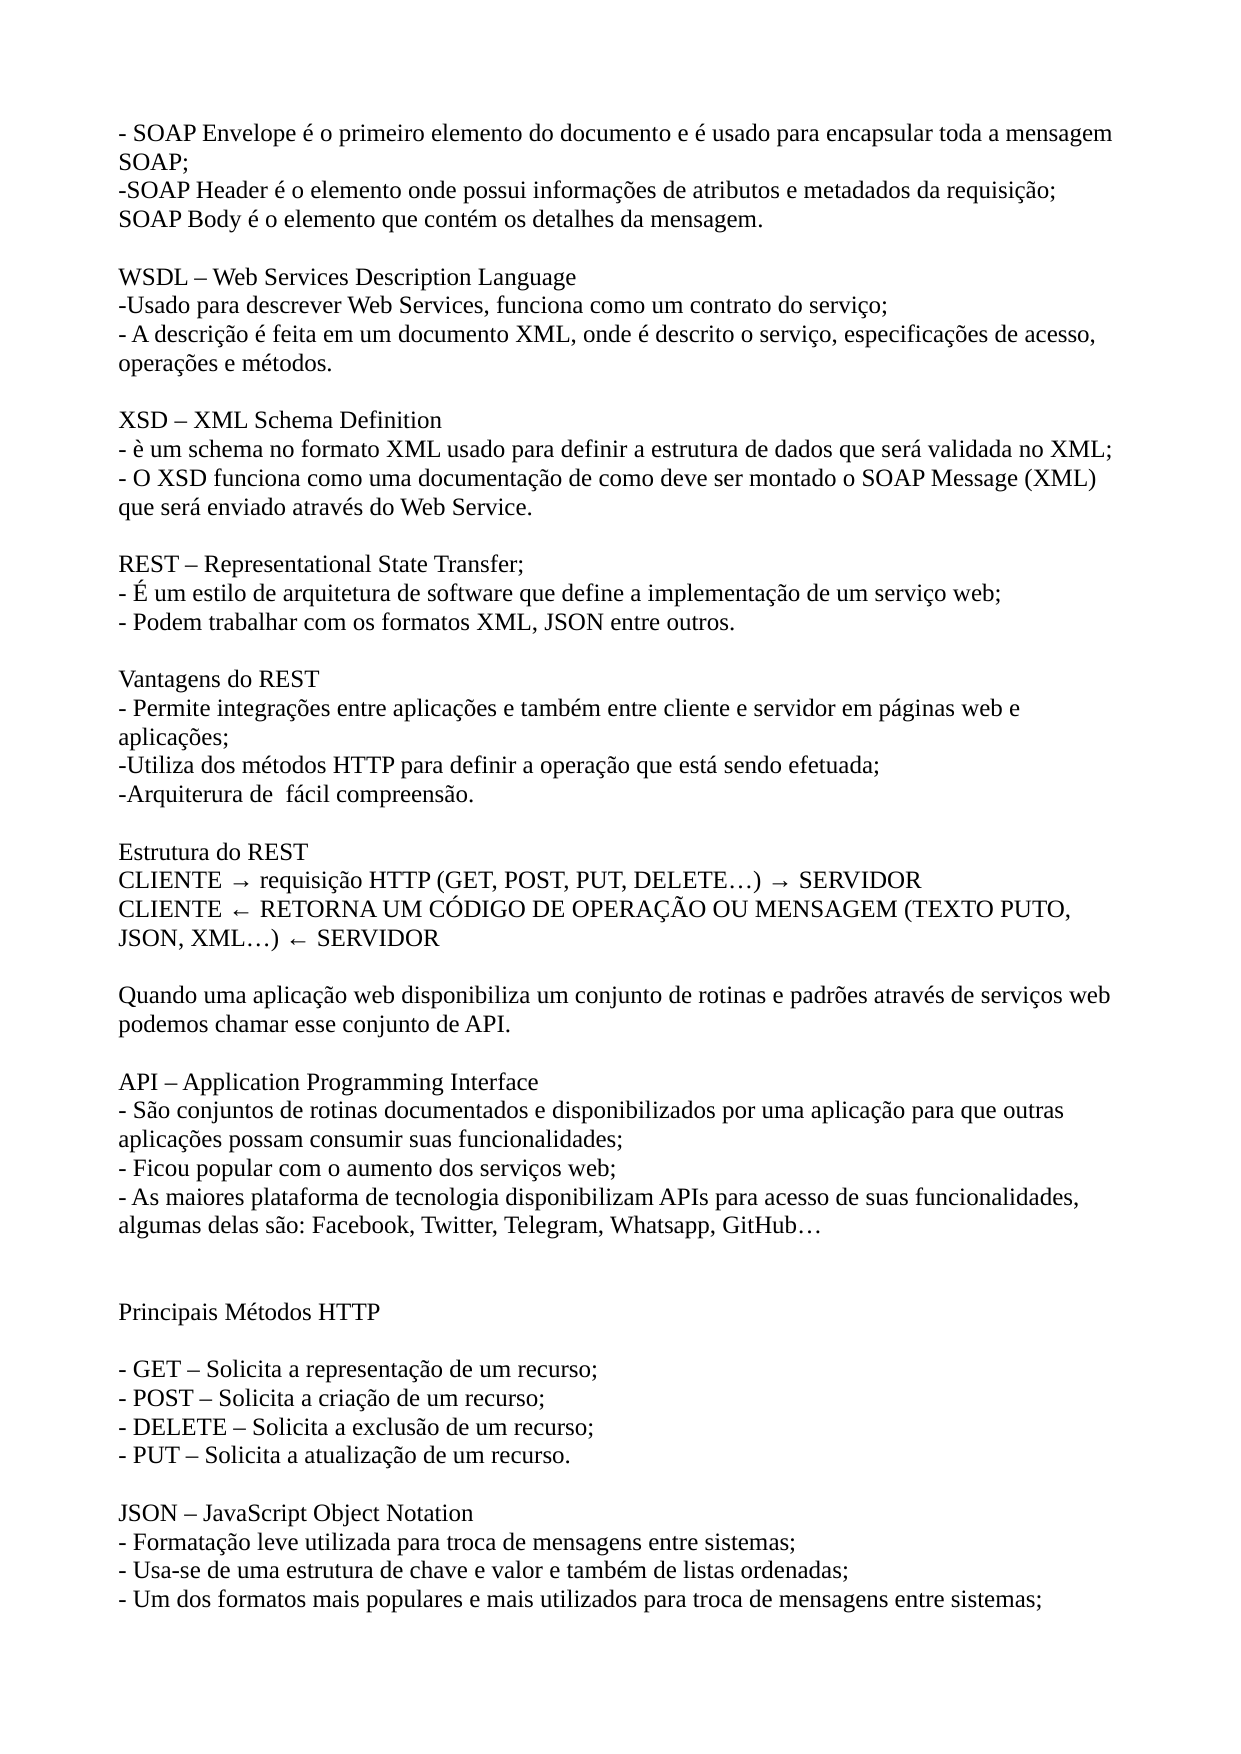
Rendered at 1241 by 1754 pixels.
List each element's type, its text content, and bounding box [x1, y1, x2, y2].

text Vantagens do REST [118, 664, 1122, 693]
text - POST – Solicita a criação de um recurso; [118, 1383, 1122, 1412]
text SOAP Body é o elemento que contém os detalhes da mensagem. [118, 204, 1122, 233]
text XSD – XML Schema Definition [118, 406, 1122, 434]
text - É um estilo de arquitetura de software que define a implementação de um serviço web; [118, 578, 1122, 607]
text CLIENTE ← RETORNA UM CÓDIGO DE OPERAÇÃO OU MENSAGEM (TEXTO PUTO, JSON, XML…) ← SERVIDOR [118, 894, 1122, 952]
text - GET – Solicita a representação de um recurso; [118, 1354, 1122, 1383]
text JSON – JavaScript Object Notation [118, 1498, 1122, 1527]
text Quando uma aplicação web disponibiliza um conjunto de rotinas e padrões através de serviços web podemos chamar esse conjunto de API. [118, 981, 1122, 1038]
text - Podem trabalhar com os formatos XML, JSON entre outros. [118, 607, 1122, 636]
text Estrutura do REST [118, 837, 1122, 866]
text CLIENTE → requisição HTTP (GET, POST, PUT, DELETE…) → SERVIDOR [118, 866, 1122, 894]
text - PUT – Solicita a atualização de um recurso. [118, 1441, 1122, 1469]
text API – Application Programming Interface [118, 1067, 1122, 1096]
text - Ficou popular com o aumento dos serviços web; [118, 1153, 1122, 1182]
text - è um schema no formato XML usado para definir a estrutura de dados que será validada no XML; [118, 434, 1122, 463]
text REST – Representational State Transfer; [118, 549, 1122, 578]
text Principais Métodos HTTP [118, 1297, 1122, 1326]
text - Formatação leve utilizada para troca de mensagens entre sistemas; [118, 1527, 1122, 1556]
text WSDL – Web Services Description Language [118, 262, 1122, 291]
text - Um dos formatos mais populares e mais utilizados para troca de mensagens entre sistemas; [118, 1584, 1122, 1613]
text - A descrição é feita em um documento XML, onde é descrito o serviço, especificações de acesso, operações e métodos. [118, 319, 1122, 377]
text -Arquiterura de fácil compreensão. [118, 779, 1122, 808]
text - As maiores plataforma de tecnologia disponibilizam APIs para acesso de suas funcionalidades, algumas delas são: Facebook, Twitter, Telegram, Whatsapp, GitHub… [118, 1182, 1122, 1239]
text -Usado para descrever Web Services, funciona como um contrato do serviço; [118, 291, 1122, 319]
text - DELETE – Solicita a exclusão de um recurso; [118, 1412, 1122, 1441]
text - Usa-se de uma estrutura de chave e valor e também de listas ordenadas; [118, 1556, 1122, 1584]
text -Utiliza dos métodos HTTP para definir a operação que está sendo efetuada; [118, 751, 1122, 779]
text - Permite integrações entre aplicações e também entre cliente e servidor em páginas web e aplicações; [118, 693, 1122, 751]
text - São conjuntos de rotinas documentados e disponibilizados por uma aplicação para que outras aplicações possam consumir suas funcionalidades; [118, 1096, 1122, 1153]
text - O XSD funciona como uma documentação de como deve ser montado o SOAP Message (XML) que será enviado através do Web Service. [118, 463, 1122, 521]
text - SOAP Envelope é o primeiro elemento do documento e é usado para encapsular toda a mensagem SOAP; [118, 118, 1122, 176]
text -SOAP Header é o elemento onde possui informações de atributos e metadados da requisição; [118, 176, 1122, 204]
